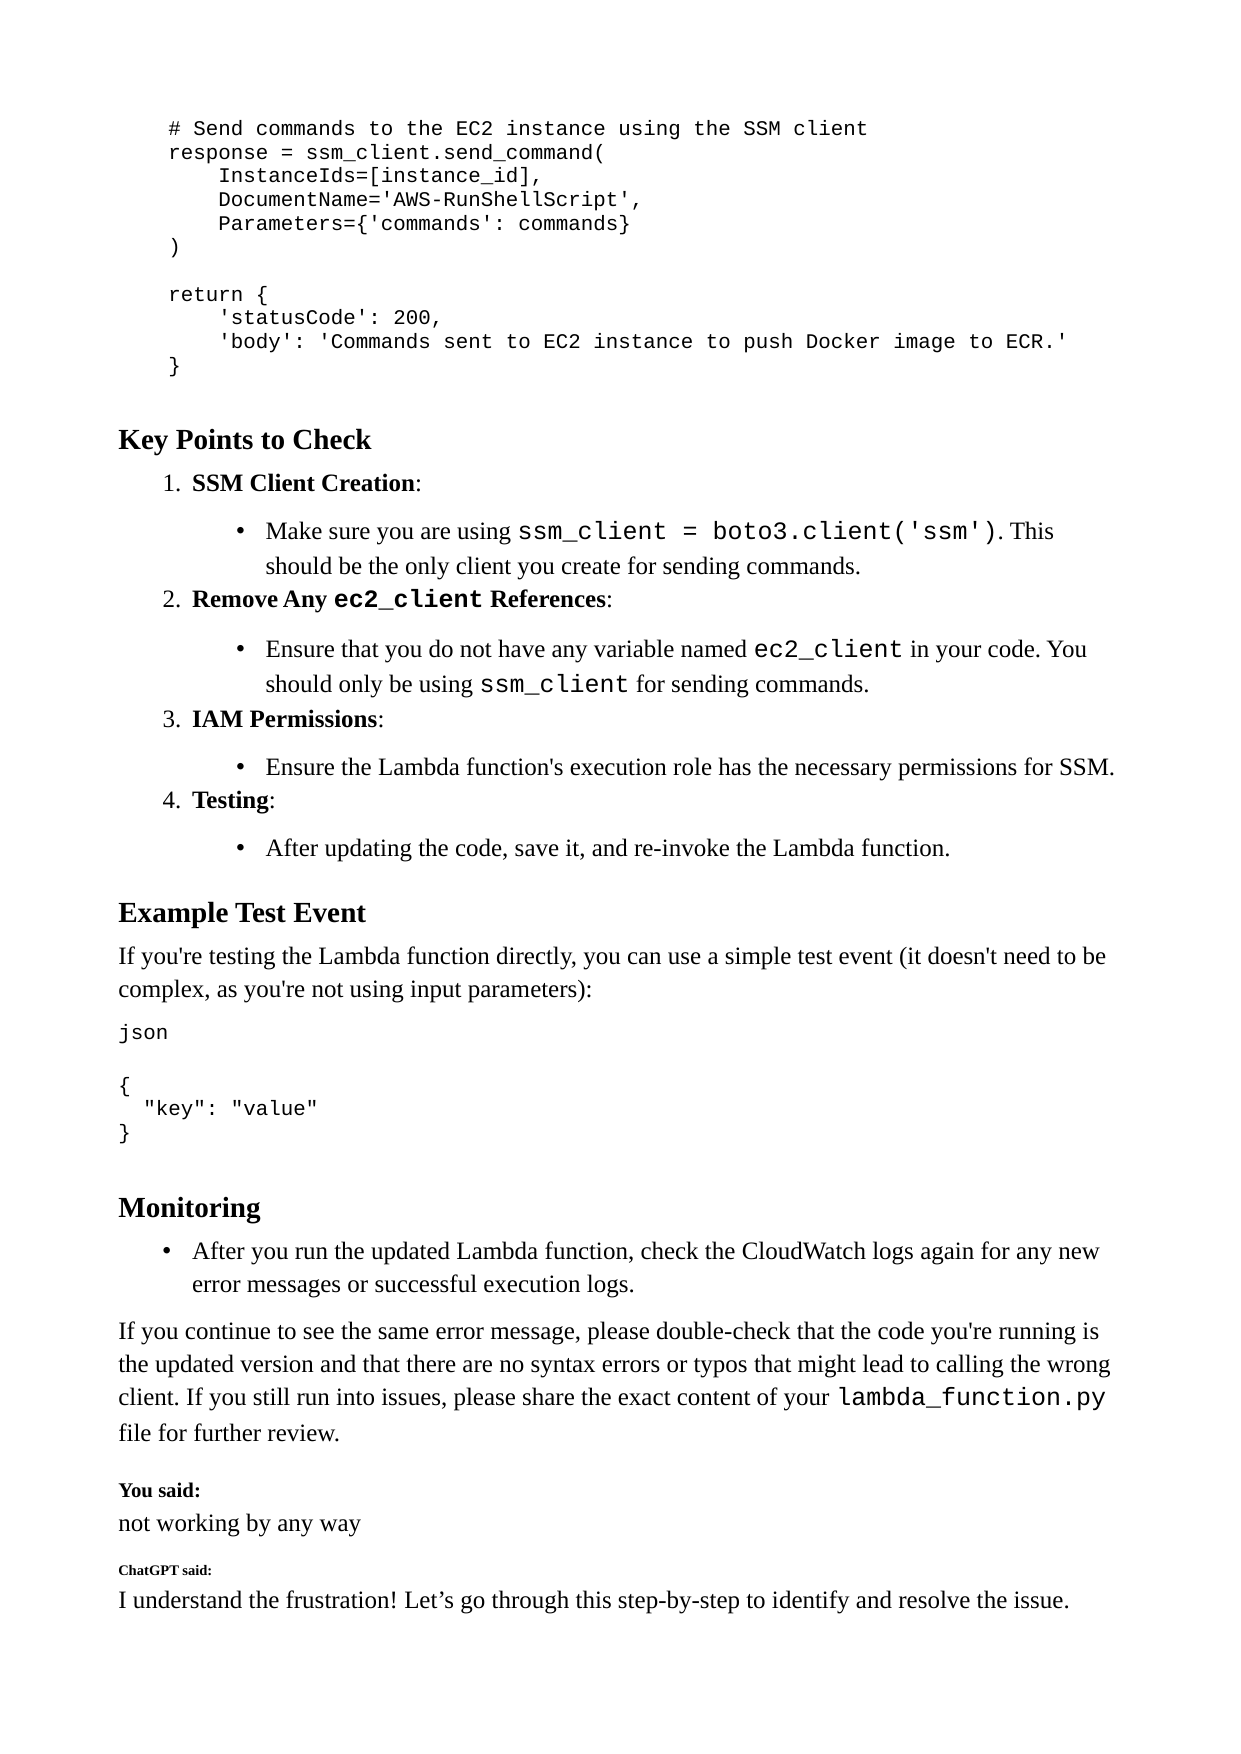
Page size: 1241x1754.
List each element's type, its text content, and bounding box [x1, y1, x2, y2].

list Ensure the Lambda function's execution role has the necessary permissions for SSM. [236, 752, 1122, 781]
text If you're testing the Lambda function directly, you can use a simple test event (it doesn't need to be complex, as you're not using input parameters): [118, 941, 1122, 1003]
subtitle Example Test Event [118, 895, 1122, 928]
list After updating the code, save it, and re-invoke the Lambda function. [236, 833, 1122, 862]
text return { [118, 284, 1122, 307]
text ) [118, 236, 1122, 260]
list Make sure you are using ssm_client = boto3.client('ssm'). This should be the only client you create for sending commands. [236, 516, 1122, 580]
text 'body': 'Commands sent to EC2 instance to push Docker image to ECR.' [118, 331, 1122, 354]
text } [118, 1122, 1122, 1146]
text "key": "value" [118, 1098, 1122, 1122]
subtitle Monitoring [118, 1190, 1122, 1223]
list Testing: [162, 785, 1122, 814]
text Parameters={'commands': commands} [118, 213, 1122, 236]
text 'statusCode': 200, [118, 307, 1122, 331]
list Remove Any ec2_client References: [162, 584, 1122, 615]
list SSM Client Creation: [162, 468, 1122, 497]
text I understand the frustration! Let’s go through this step-by-step to identify and resolve the issue. [118, 1585, 1122, 1614]
list After you run the updated Lambda function, check the CloudWatch logs again for any new error messages or successful execution logs. [162, 1236, 1122, 1298]
subtitle ChatGPT said: [118, 1562, 1122, 1579]
text DocumentName='AWS-RunShellScript', [118, 189, 1122, 213]
text # Send commands to the EC2 instance using the SSM client [118, 118, 1122, 142]
subtitle Key Points to Check [118, 422, 1122, 456]
text If you continue to see the same error message, please double-check that the code you're running is the updated version and that there are no syntax errors or typos that might lead to calling the wrong client. If you still run into issues, please share the exact content of your lambda_function.py file for further review. [118, 1316, 1122, 1446]
text InstanceIds=[instance_id], [118, 165, 1122, 189]
text not working by any way [118, 1508, 1122, 1537]
text } [118, 354, 1122, 378]
list IAM Permissions: [162, 704, 1122, 733]
text { [118, 1075, 1122, 1098]
text response = ssm_client.send_command( [118, 142, 1122, 165]
subtitle You said: [118, 1478, 1122, 1502]
list Ensure that you do not have any variable named ec2_client in your code. You should only be using ssm_client for sending commands. [236, 634, 1122, 700]
text json [118, 1022, 1122, 1045]
